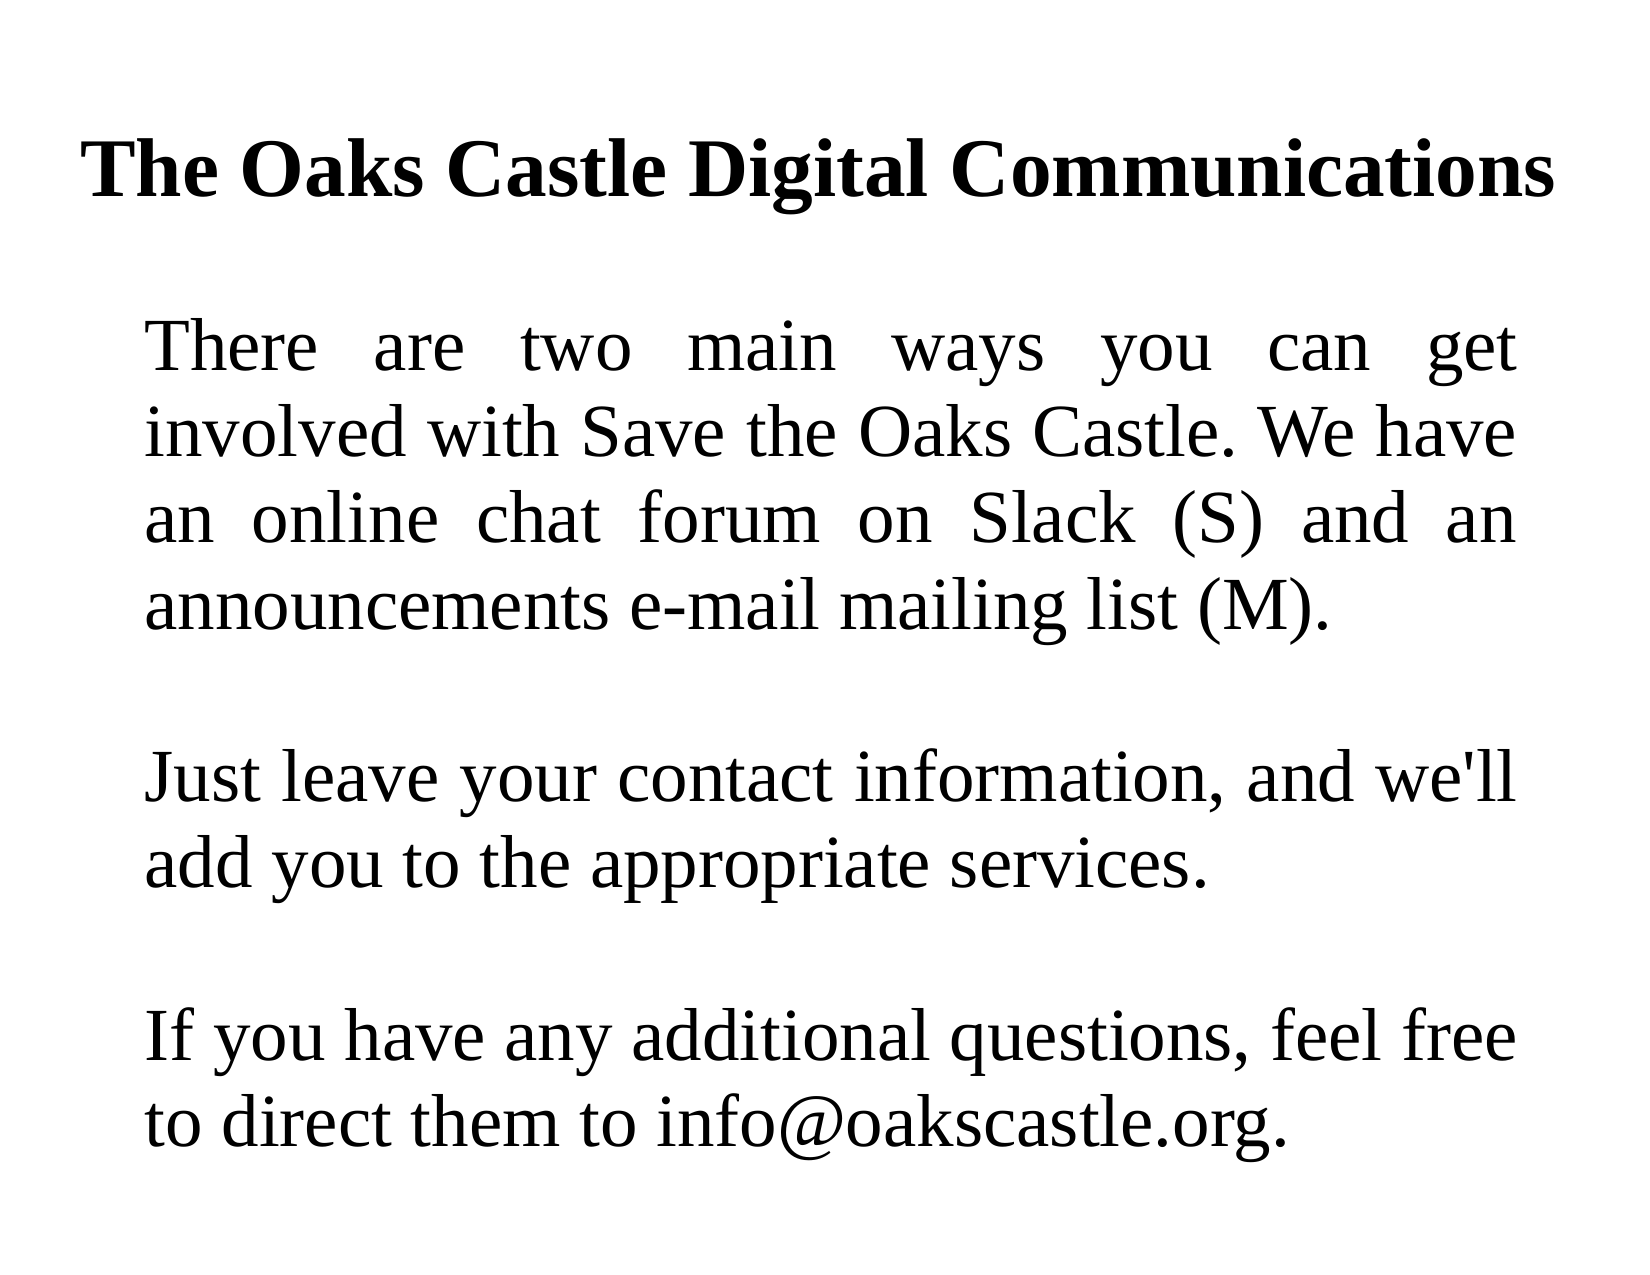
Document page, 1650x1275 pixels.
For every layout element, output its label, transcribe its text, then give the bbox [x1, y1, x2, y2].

text The Oaks Castle Digital Communications [26, 118, 1611, 214]
text Just leave your contact information, and we'll add you to the appropriate services. [144, 731, 1519, 904]
text There are two main ways you can get involved with Save the Oaks Castle. We have an online chat forum on Slack (S) and an announcements e-mail mailing list (M). [144, 300, 1519, 645]
text If you have any additional questions, feel free to direct them to info@oakscastle.org. [144, 990, 1519, 1163]
